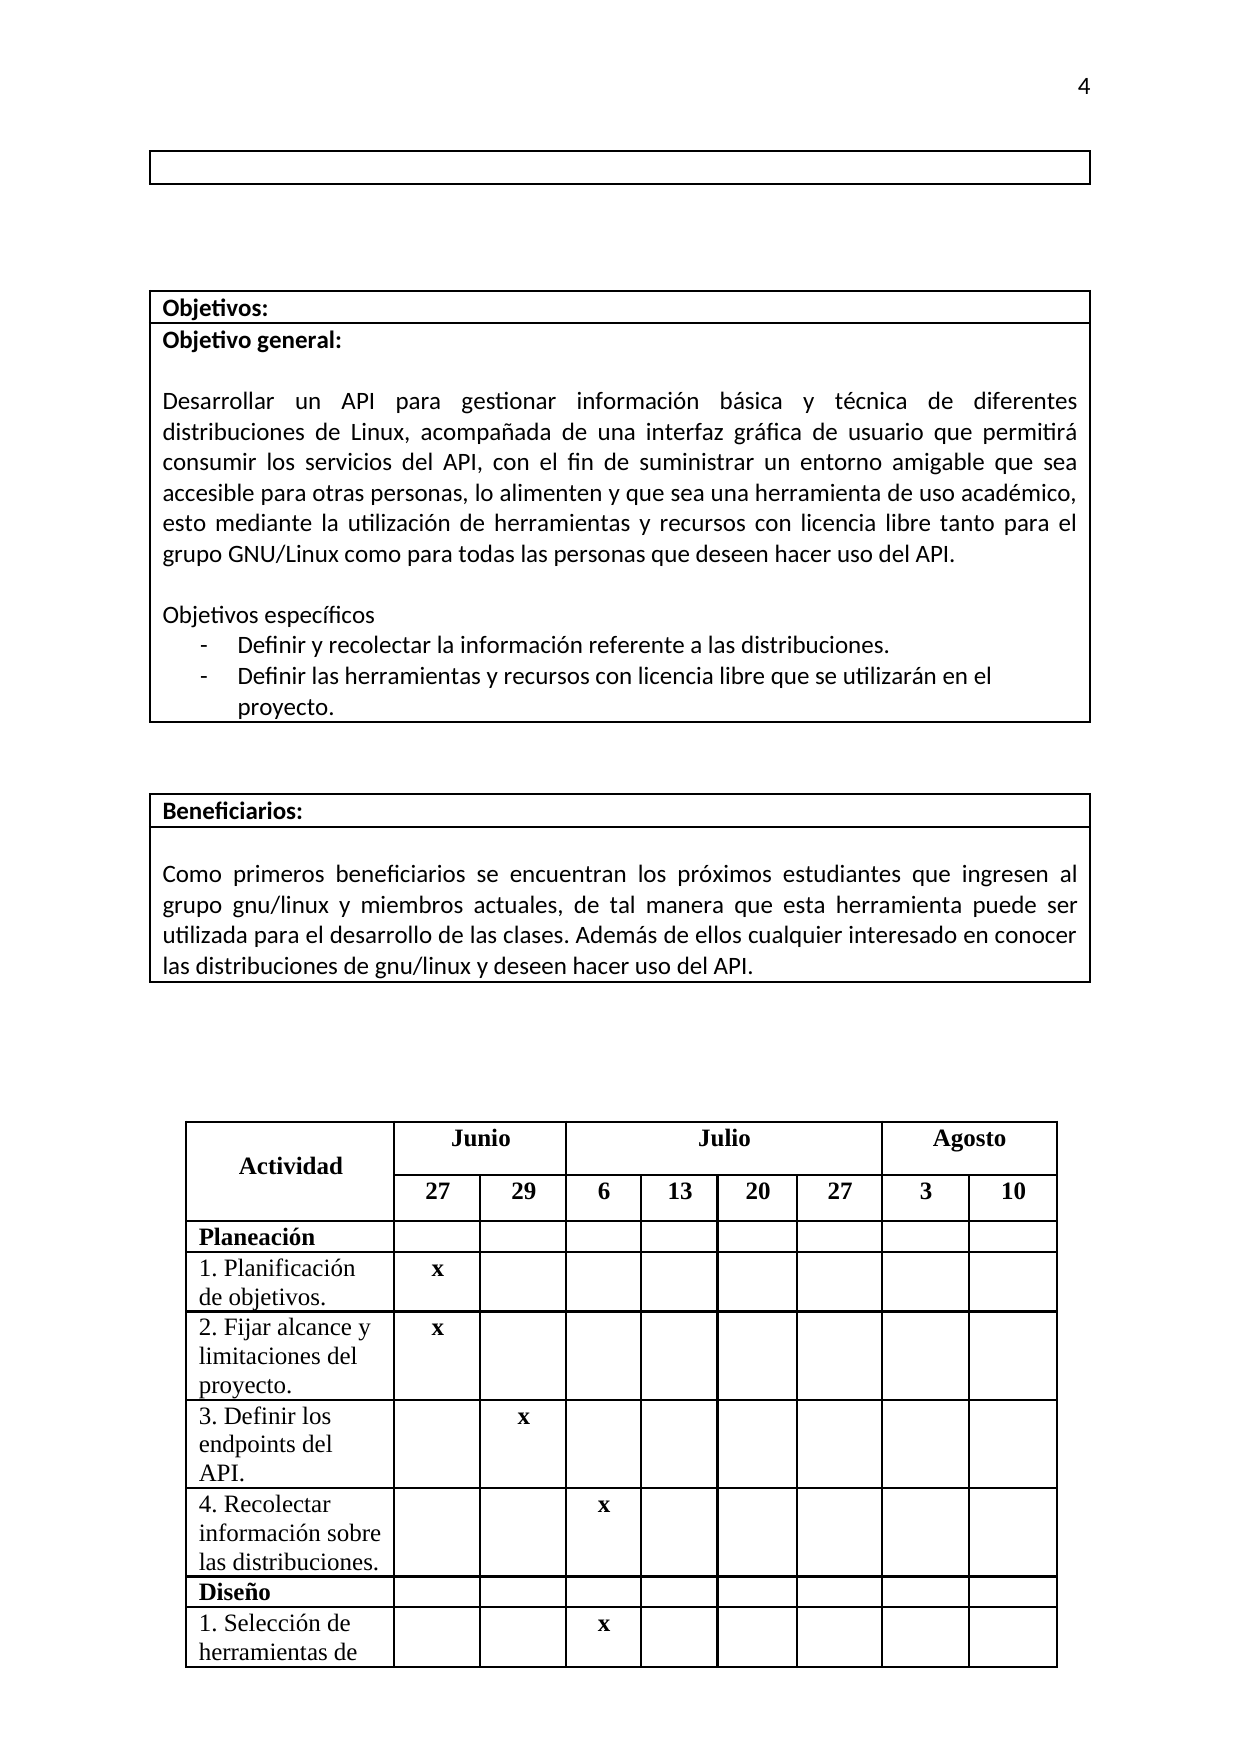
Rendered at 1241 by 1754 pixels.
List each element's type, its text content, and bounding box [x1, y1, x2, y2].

table_header Agosto [883, 1123, 1056, 1174]
table_cell 1. Planificación de objetivos. [187, 1253, 393, 1310]
table_cell [970, 1313, 1056, 1399]
table_cell [798, 1489, 881, 1575]
table_cell [481, 1313, 565, 1399]
table_cell [883, 1489, 968, 1575]
table_cell Planeación [187, 1222, 393, 1251]
table_cell 27 [395, 1176, 479, 1220]
table_cell [567, 1401, 640, 1487]
table_cell 3. Definir los endpoints del API. [187, 1401, 393, 1487]
table_cell [481, 1489, 565, 1575]
table_cell [719, 1222, 796, 1251]
table_cell [642, 1253, 716, 1310]
table_cell [970, 1222, 1056, 1251]
table_cell [395, 1578, 479, 1606]
table_cell x [395, 1253, 479, 1310]
table_cell [642, 1608, 716, 1666]
table_header Beneficiarios: [151, 795, 1089, 826]
table_cell x [567, 1608, 640, 1666]
table_cell Como primeros beneficiarios se encuentran los próximos estudiantes que ingresen al grupo gnu/linux y miembros actuales, de tal manera que esta herramienta puede ser utilizada para el desarrollo de las clases. Además de ellos cualquier interesado en conocer las distribuciones de gnu/linux y deseen hacer uso del API. [151, 828, 1089, 981]
table_cell [395, 1608, 479, 1666]
table_cell [883, 1253, 968, 1310]
table_cell [642, 1401, 716, 1487]
table_cell [567, 1578, 640, 1606]
table_cell [567, 1253, 640, 1310]
table_cell x [481, 1401, 565, 1487]
table_cell x [395, 1313, 479, 1399]
table_cell 2. Fijar alcance y limitaciones del proyecto. [187, 1313, 393, 1399]
table_cell [883, 1401, 968, 1487]
table_cell [719, 1489, 796, 1575]
table_cell [481, 1222, 565, 1251]
table_cell [883, 1313, 968, 1399]
table_cell [970, 1489, 1056, 1575]
table_cell [883, 1608, 968, 1666]
table_header Julio [567, 1123, 881, 1174]
table_header Objetivos: [151, 292, 1089, 322]
table_cell x [567, 1489, 640, 1575]
table_cell 3 [883, 1176, 968, 1220]
table_cell [970, 1608, 1056, 1666]
table_cell [642, 1313, 716, 1399]
table_cell 29 [481, 1176, 565, 1220]
table_cell [395, 1222, 479, 1251]
table_cell [970, 1578, 1056, 1606]
table_cell [798, 1401, 881, 1487]
table_cell [798, 1222, 881, 1251]
table_header Junio [395, 1123, 565, 1174]
table_cell [798, 1253, 881, 1310]
table_cell [719, 1313, 796, 1399]
table_cell [481, 1253, 565, 1310]
table_cell [719, 1401, 796, 1487]
table_cell 13 [642, 1176, 716, 1220]
table_cell [567, 1313, 640, 1399]
table_cell [481, 1608, 565, 1666]
table_cell [151, 152, 1089, 183]
table_header Actividad [187, 1123, 393, 1220]
table_cell [719, 1578, 796, 1606]
table_cell [798, 1313, 881, 1399]
table_cell 20 [719, 1176, 796, 1220]
table_cell [798, 1608, 881, 1666]
table_cell [970, 1253, 1056, 1310]
table_cell [642, 1578, 716, 1606]
table_cell [970, 1401, 1056, 1487]
table_cell Diseño [187, 1578, 393, 1606]
table_cell 4. Recolectar información sobre las distribuciones. [187, 1489, 393, 1575]
table_cell [719, 1253, 796, 1310]
table_cell [883, 1578, 968, 1606]
table_cell 27 [798, 1176, 881, 1220]
table_cell [719, 1608, 796, 1666]
table_cell 1. Selección de herramientas de [187, 1608, 393, 1666]
table_cell [481, 1578, 565, 1606]
table_cell [642, 1489, 716, 1575]
table_cell [567, 1222, 640, 1251]
table_cell [395, 1401, 479, 1487]
table_cell Objetivo general: Desarrollar un API para gestionar información básica y técnica de diferentes distribuciones de Linux, acompañada de una interfaz gráfica de usuario que permitirá consumir los servicios del API, con el fin de suministrar un entorno amigable que sea accesible para otras personas, lo alimenten y que sea una herramienta de uso académico, esto mediante la utilización de herramientas y recursos con licencia libre tanto para el grupo GNU/Linux como para todas las personas que deseen hacer uso del API. Objetivos específicos Definir y recolectar la información referente a las distribuciones. Definir las herramientas y recursos con licencia libre que se utilizarán en el proyecto. [151, 324, 1089, 721]
table_cell [395, 1489, 479, 1575]
table_cell [642, 1222, 716, 1251]
table_cell [798, 1578, 881, 1606]
table_cell [883, 1222, 968, 1251]
table_cell 6 [567, 1176, 640, 1220]
table_cell 10 [970, 1176, 1056, 1220]
